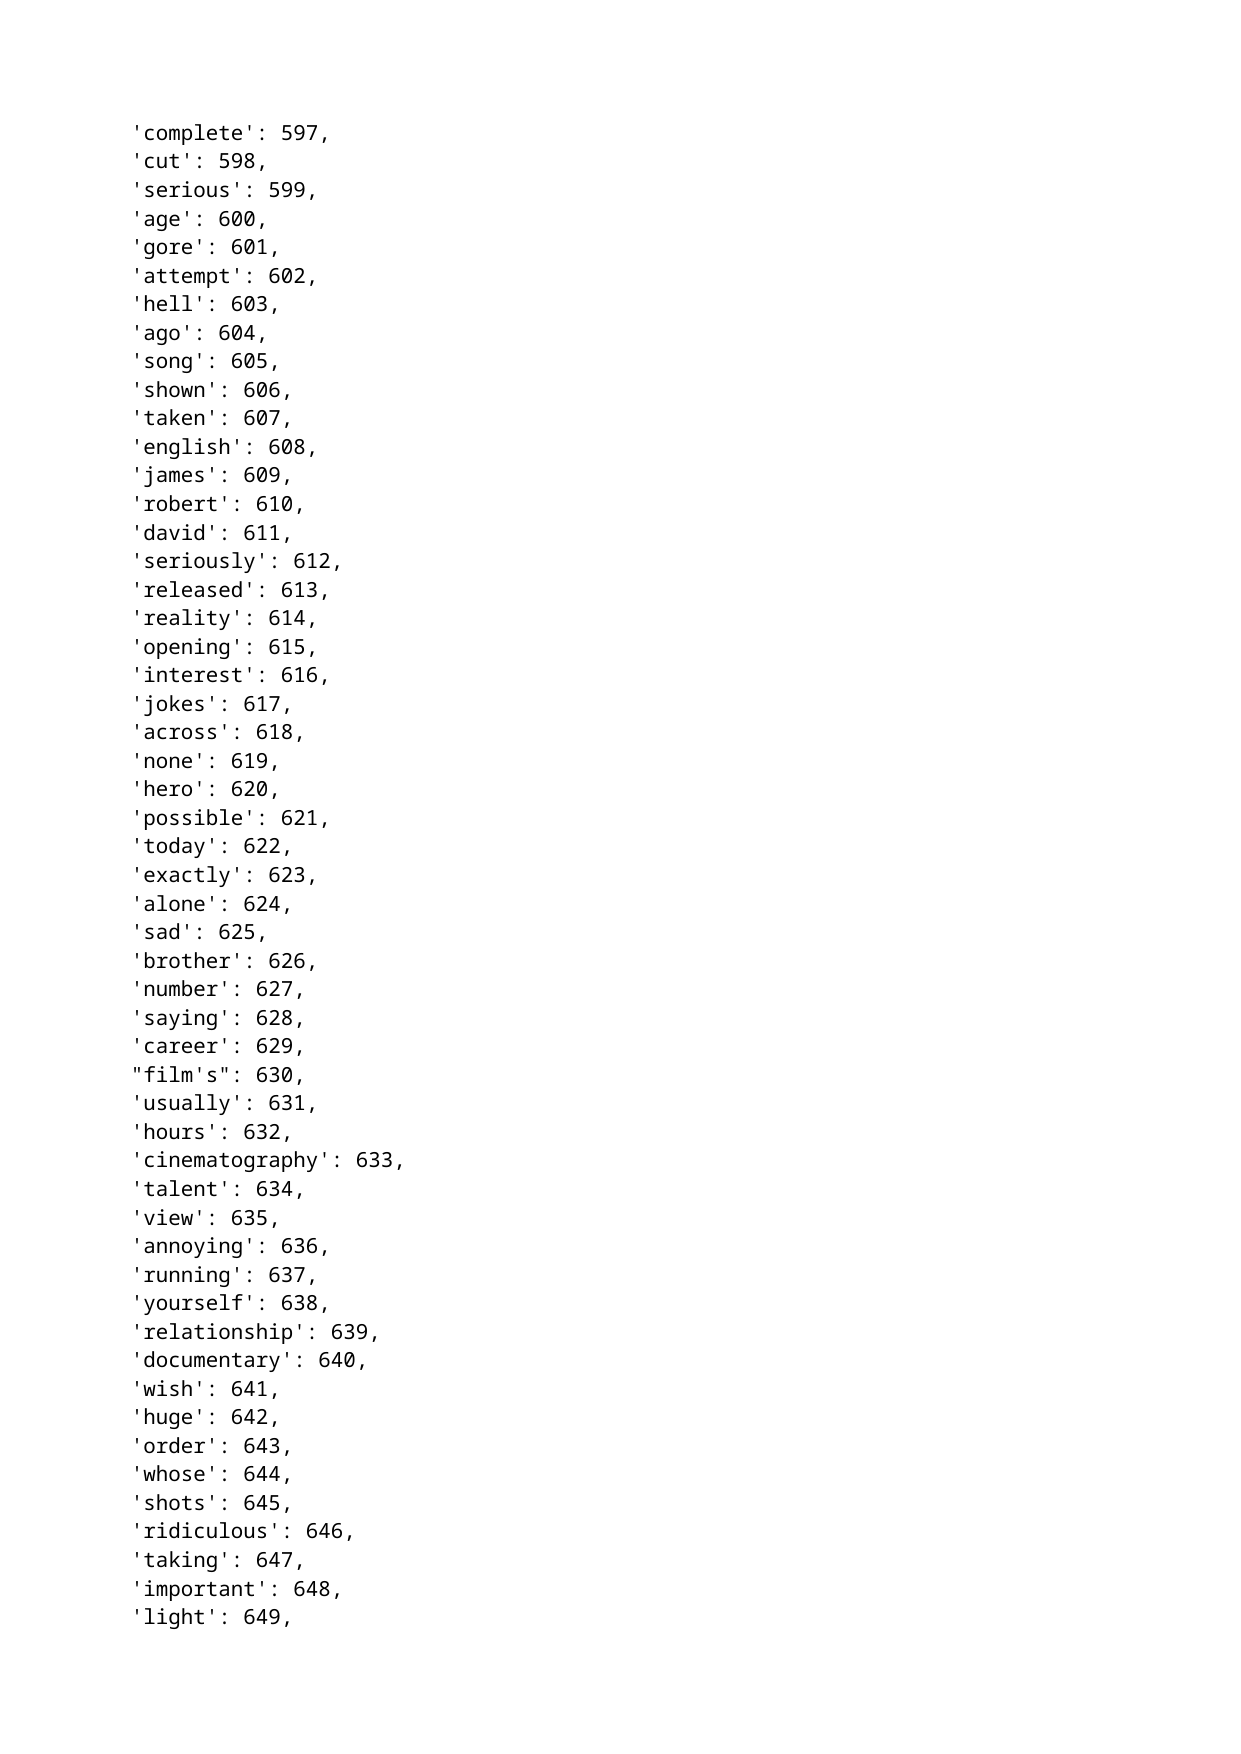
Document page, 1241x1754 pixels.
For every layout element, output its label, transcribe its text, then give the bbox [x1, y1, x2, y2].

text 'whose': 644, [118, 1459, 1122, 1488]
text 'light': 649, [118, 1602, 1122, 1631]
text 'robert': 610, [118, 489, 1122, 518]
text 'taking': 647, [118, 1545, 1122, 1574]
text 'documentary': 640, [118, 1345, 1122, 1374]
text 'today': 622, [118, 832, 1122, 860]
text 'across': 618, [118, 717, 1122, 746]
text 'serious': 599, [118, 175, 1122, 204]
text 'complete': 597, [118, 118, 1122, 147]
text "film's": 630, [118, 1060, 1122, 1088]
text 'talent': 634, [118, 1174, 1122, 1203]
text 'shots': 645, [118, 1488, 1122, 1517]
text 'possible': 621, [118, 803, 1122, 832]
text 'song': 605, [118, 346, 1122, 375]
text 'alone': 624, [118, 889, 1122, 917]
text 'reality': 614, [118, 603, 1122, 632]
text 'seriously': 612, [118, 546, 1122, 575]
text 'hell': 603, [118, 289, 1122, 318]
text 'cut': 598, [118, 147, 1122, 175]
text 'david': 611, [118, 518, 1122, 546]
text 'annoying': 636, [118, 1231, 1122, 1260]
text 'opening': 615, [118, 632, 1122, 660]
text 'cinematography': 633, [118, 1146, 1122, 1174]
text 'english': 608, [118, 432, 1122, 461]
text 'ridiculous': 646, [118, 1517, 1122, 1545]
text 'order': 643, [118, 1431, 1122, 1459]
text 'usually': 631, [118, 1088, 1122, 1117]
text 'career': 629, [118, 1031, 1122, 1060]
text 'age': 600, [118, 204, 1122, 232]
text 'released': 613, [118, 575, 1122, 603]
text 'important': 648, [118, 1574, 1122, 1602]
text 'ago': 604, [118, 318, 1122, 346]
text 'saying': 628, [118, 1003, 1122, 1031]
text 'hours': 632, [118, 1117, 1122, 1146]
text 'attempt': 602, [118, 261, 1122, 289]
text 'running': 637, [118, 1260, 1122, 1288]
text 'shown': 606, [118, 375, 1122, 403]
text 'yourself': 638, [118, 1288, 1122, 1317]
text 'exactly': 623, [118, 860, 1122, 889]
text 'interest': 616, [118, 660, 1122, 689]
text 'number': 627, [118, 974, 1122, 1003]
text 'none': 619, [118, 746, 1122, 774]
text 'sad': 625, [118, 917, 1122, 946]
text 'hero': 620, [118, 774, 1122, 803]
text 'wish': 641, [118, 1374, 1122, 1402]
text 'taken': 607, [118, 403, 1122, 432]
text 'relationship': 639, [118, 1317, 1122, 1345]
text 'huge': 642, [118, 1402, 1122, 1431]
text 'brother': 626, [118, 946, 1122, 974]
text 'james': 609, [118, 461, 1122, 489]
text 'view': 635, [118, 1203, 1122, 1231]
text 'gore': 601, [118, 232, 1122, 261]
text 'jokes': 617, [118, 689, 1122, 717]
